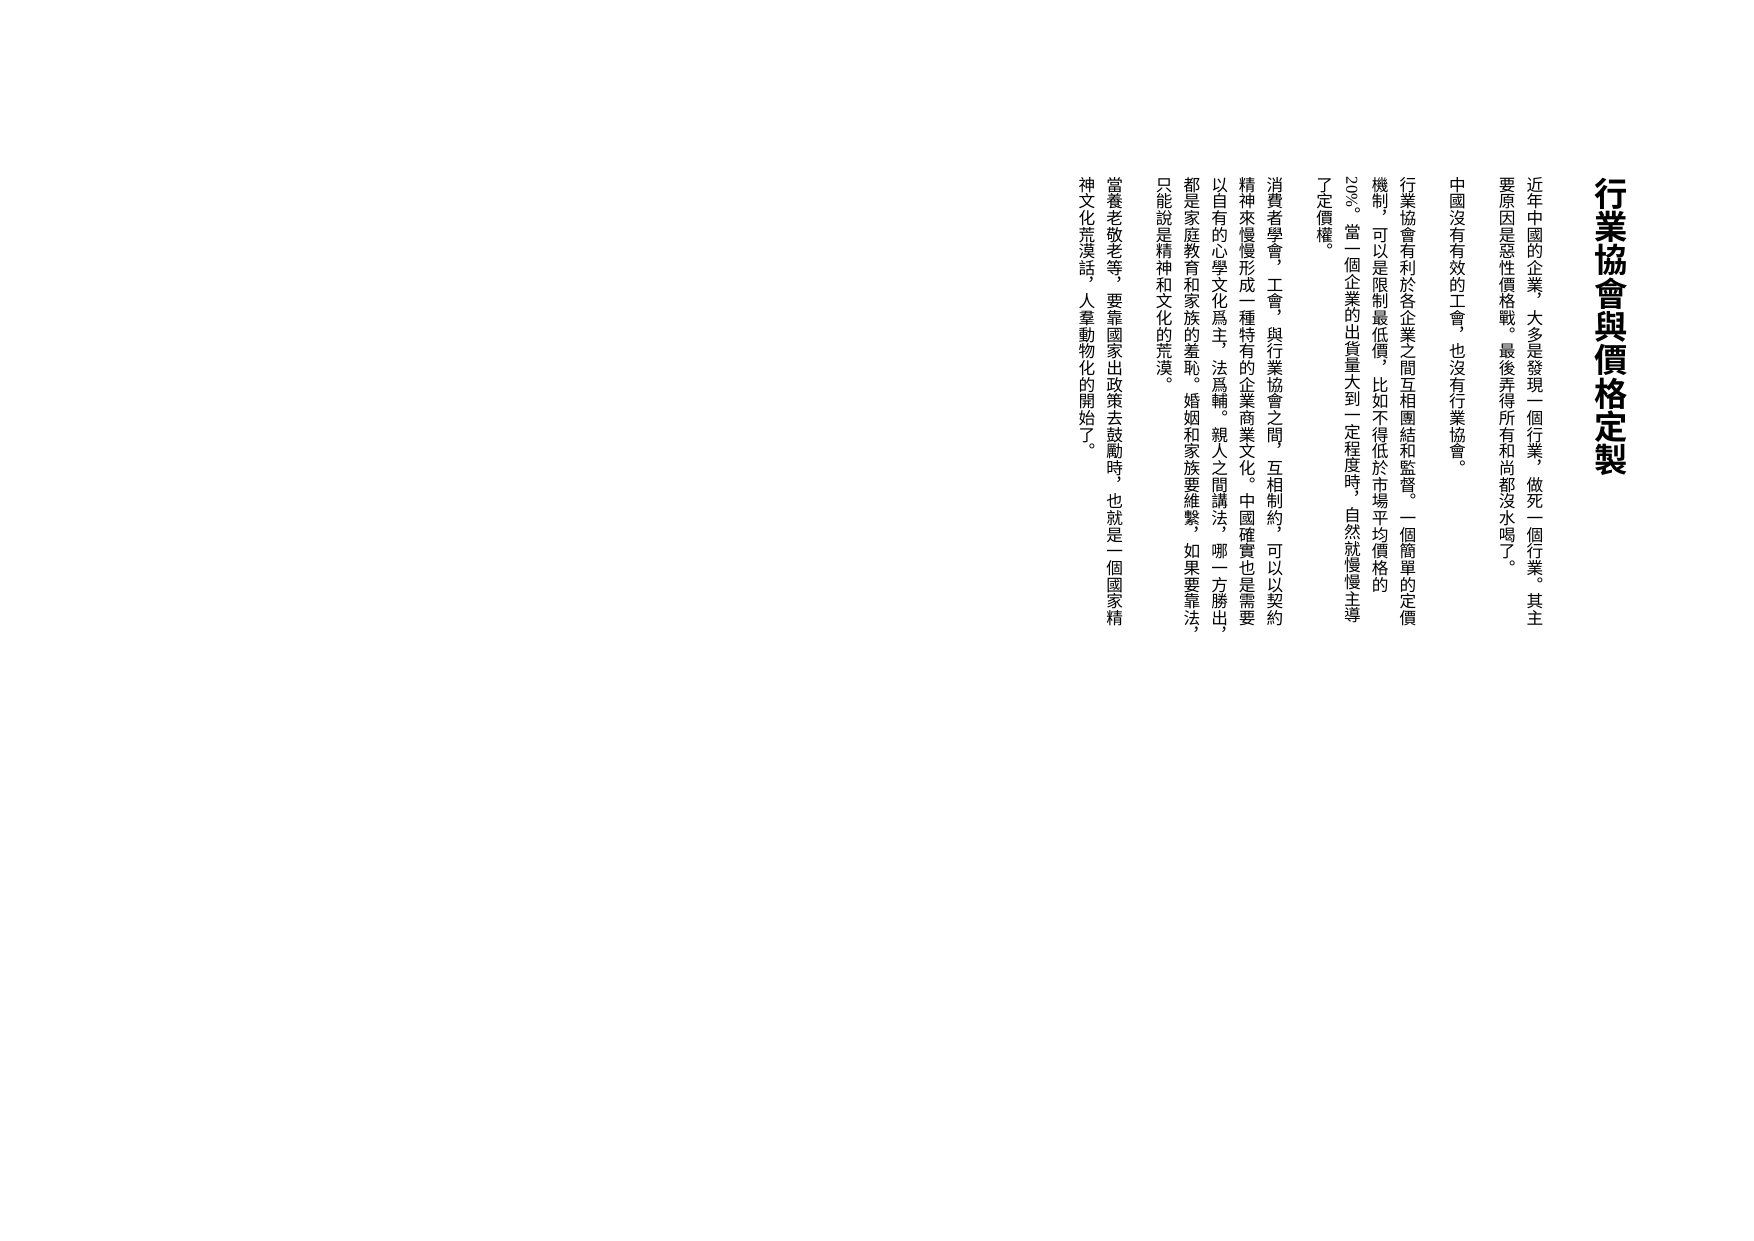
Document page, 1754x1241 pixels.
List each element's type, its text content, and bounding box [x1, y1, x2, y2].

text 中國沒有有效的工會，也沒有行業協會。 [1445, 176, 1469, 634]
text 行業協會與價格定製 [1587, 176, 1635, 634]
text 消費者學會，工會，與行業協會之間，互相制約，可以以契約精神來慢慢形成一種特有的企業商業文化。中國確實也是需要以自有的心學文化爲主，法爲輔。親人之間講法，哪一方勝出，都是家庭教育和家族的羞恥。婚姻和家族要維繫，如果要靠法，只能說是精神和文化的荒漠。 [1152, 176, 1287, 634]
text 行業協會有利於各企業之間互相團結和監督。一個簡單的定價機制，可以是限制最低價，比如不得低於市場平均價格的20%。當一個企業的出貨量大到一定程度時，自然就慢慢主導了定價權。 [1313, 176, 1420, 634]
text 當養老敬老等，要靠國家出政策去鼓勵時，也就是一個國家精神文化荒漠話，人羣動物化的開始了。 [1075, 176, 1127, 634]
text 近年中國的企業，大多是發現一個行業，做死一個行業。其主要原因是惡性價格戰。最後弄得所有和尚都沒水喝了。 [1495, 176, 1547, 634]
